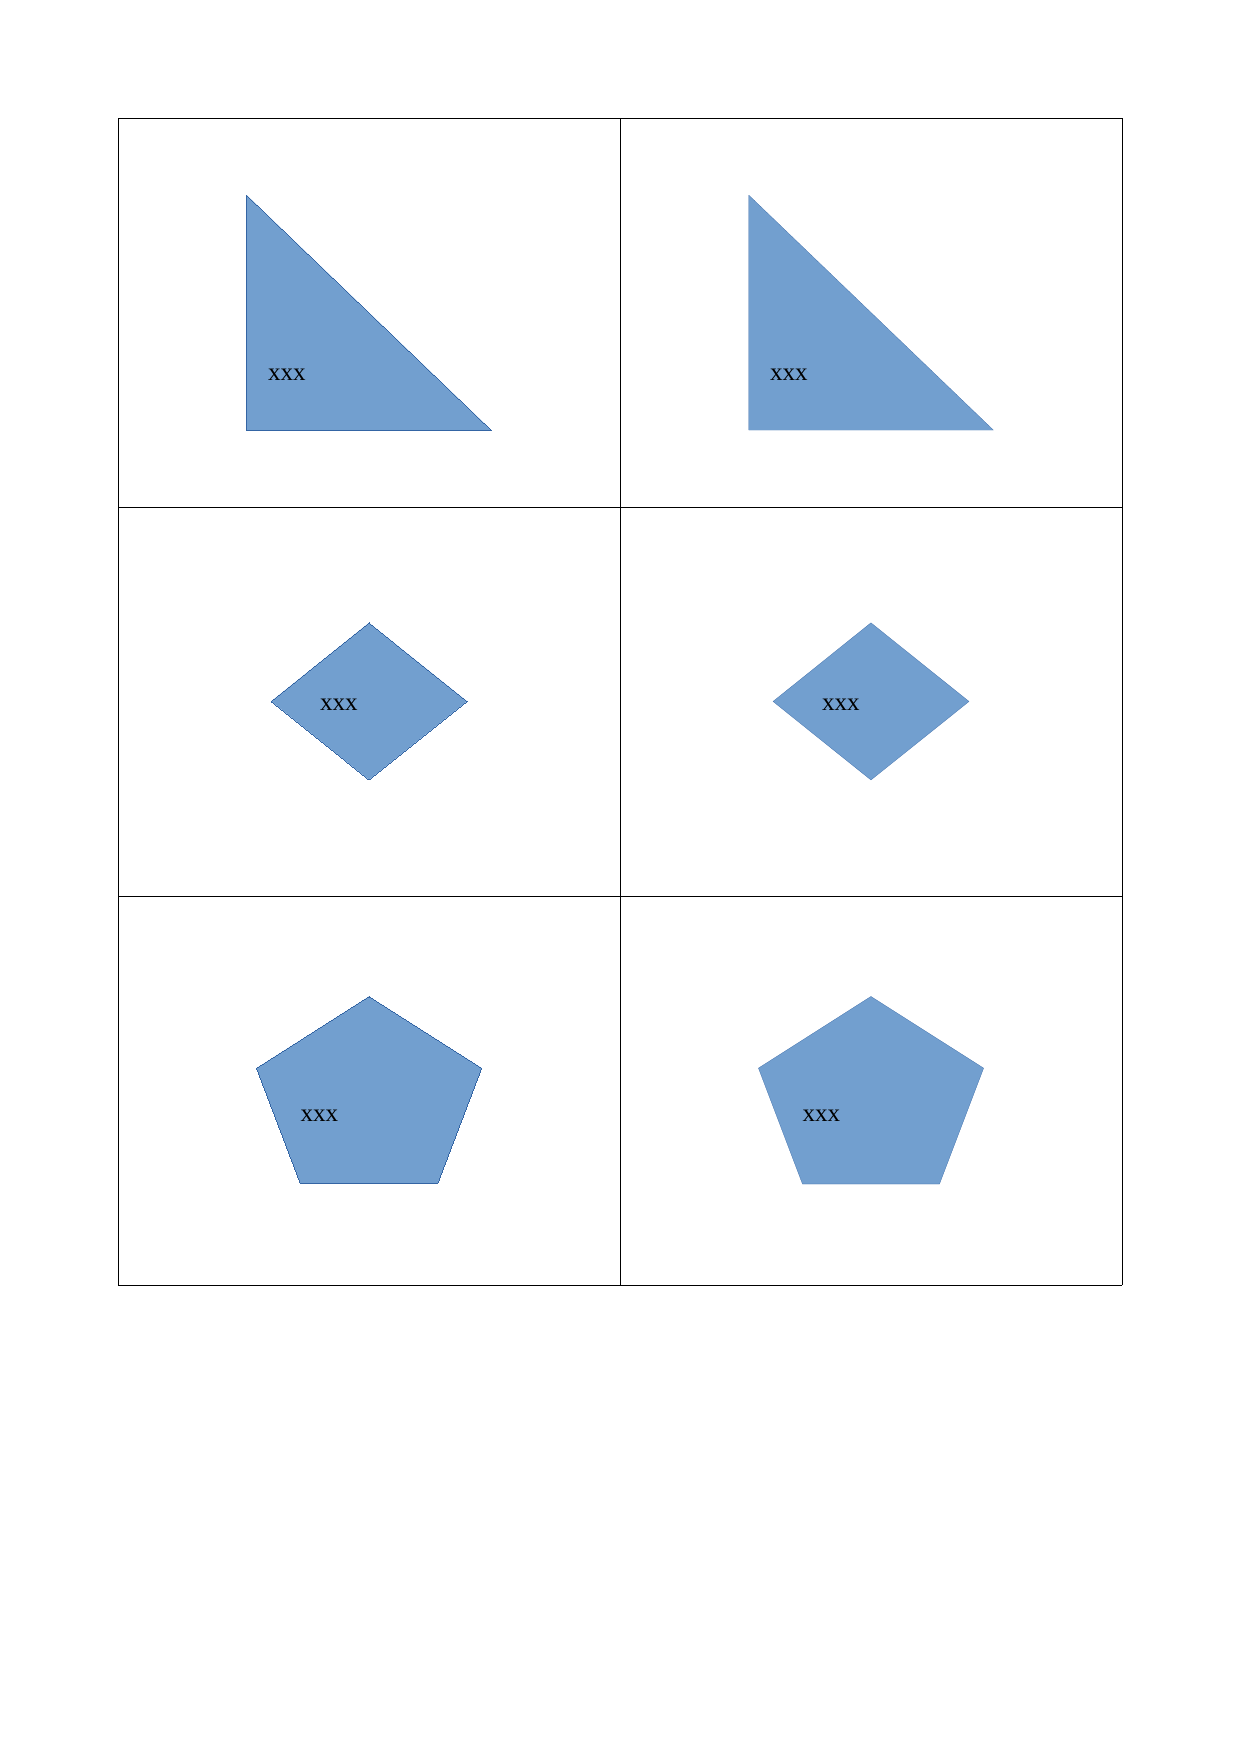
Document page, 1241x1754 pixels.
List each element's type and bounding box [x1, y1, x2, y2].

table_cell [119, 897, 620, 1285]
table_cell [621, 119, 1122, 507]
table_cell [119, 119, 620, 507]
table_cell [621, 897, 1122, 1285]
table_cell [621, 508, 1122, 896]
table_cell [119, 508, 620, 896]
